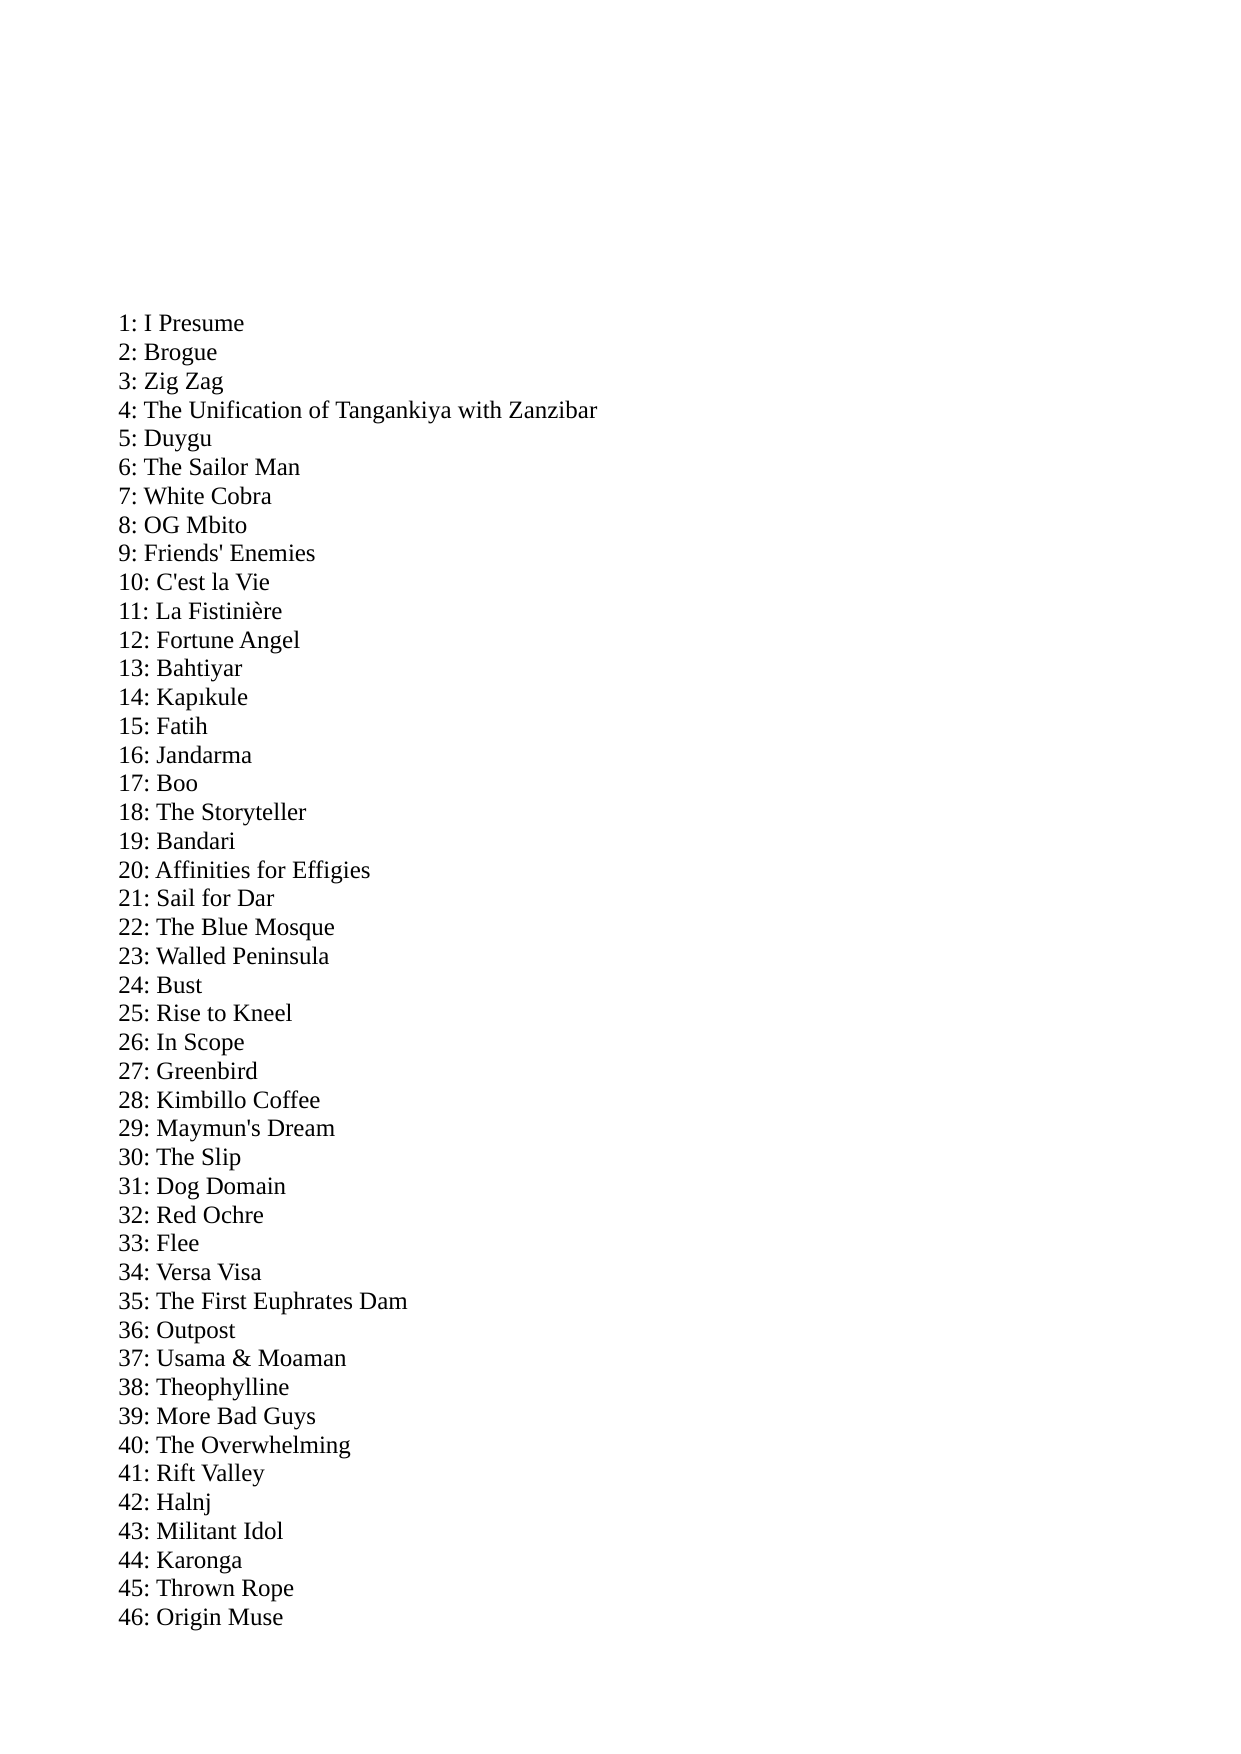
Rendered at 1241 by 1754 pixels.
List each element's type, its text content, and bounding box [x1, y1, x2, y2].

text 23: Walled Peninsula [118, 941, 1122, 970]
text 25: Rise to Kneel [118, 998, 1122, 1027]
text 5: Duygu [118, 423, 1122, 452]
text 10: C'est la Vie [118, 567, 1122, 596]
text 32: Red Ochre [118, 1200, 1122, 1228]
text 37: Usama & Moaman [118, 1343, 1122, 1372]
text 26: In Scope [118, 1027, 1122, 1056]
text 1: I Presume [118, 308, 1122, 337]
text 46: Origin Muse [118, 1602, 1122, 1631]
text 15: Fatih [118, 711, 1122, 740]
text 43: Militant Idol [118, 1516, 1122, 1545]
text 21: Sail for Dar [118, 883, 1122, 912]
text 31: Dog Domain [118, 1171, 1122, 1200]
text 40: The Overwhelming [118, 1430, 1122, 1458]
text 29: Maymun's Dream [118, 1113, 1122, 1142]
text 8: OG Mbito [118, 510, 1122, 538]
text 34: Versa Visa [118, 1257, 1122, 1286]
text 14: Kapıkule [118, 682, 1122, 711]
text 35: The First Euphrates Dam [118, 1286, 1122, 1315]
text 33: Flee [118, 1228, 1122, 1257]
text 16: Jandarma [118, 740, 1122, 768]
text 45: Thrown Rope [118, 1573, 1122, 1602]
text 7: White Cobra [118, 481, 1122, 510]
text 24: Bust [118, 970, 1122, 998]
text 13: Bahtiyar [118, 653, 1122, 682]
text 9: Friends' Enemies [118, 538, 1122, 567]
text 22: The Blue Mosque [118, 912, 1122, 941]
text 41: Rift Valley [118, 1458, 1122, 1487]
text 28: Kimbillo Coffee [118, 1085, 1122, 1113]
text 42: Halnj [118, 1487, 1122, 1516]
text 17: Boo [118, 768, 1122, 797]
text 2: Brogue [118, 337, 1122, 366]
text 4: The Unification of Tangankiya with Zanzibar [118, 395, 1122, 423]
text 38: Theophylline [118, 1372, 1122, 1401]
text 44: Karonga [118, 1545, 1122, 1573]
text 39: More Bad Guys [118, 1401, 1122, 1430]
text 18: The Storyteller [118, 797, 1122, 826]
text 20: Affinities for Effigies [118, 855, 1122, 883]
text 6: The Sailor Man [118, 452, 1122, 481]
text 36: Outpost [118, 1315, 1122, 1343]
text 19: Bandari [118, 826, 1122, 855]
text 3: Zig Zag [118, 366, 1122, 395]
text 27: Greenbird [118, 1056, 1122, 1085]
text 11: La Fistinière [118, 596, 1122, 625]
text 12: Fortune Angel [118, 625, 1122, 653]
text 30: The Slip [118, 1142, 1122, 1171]
